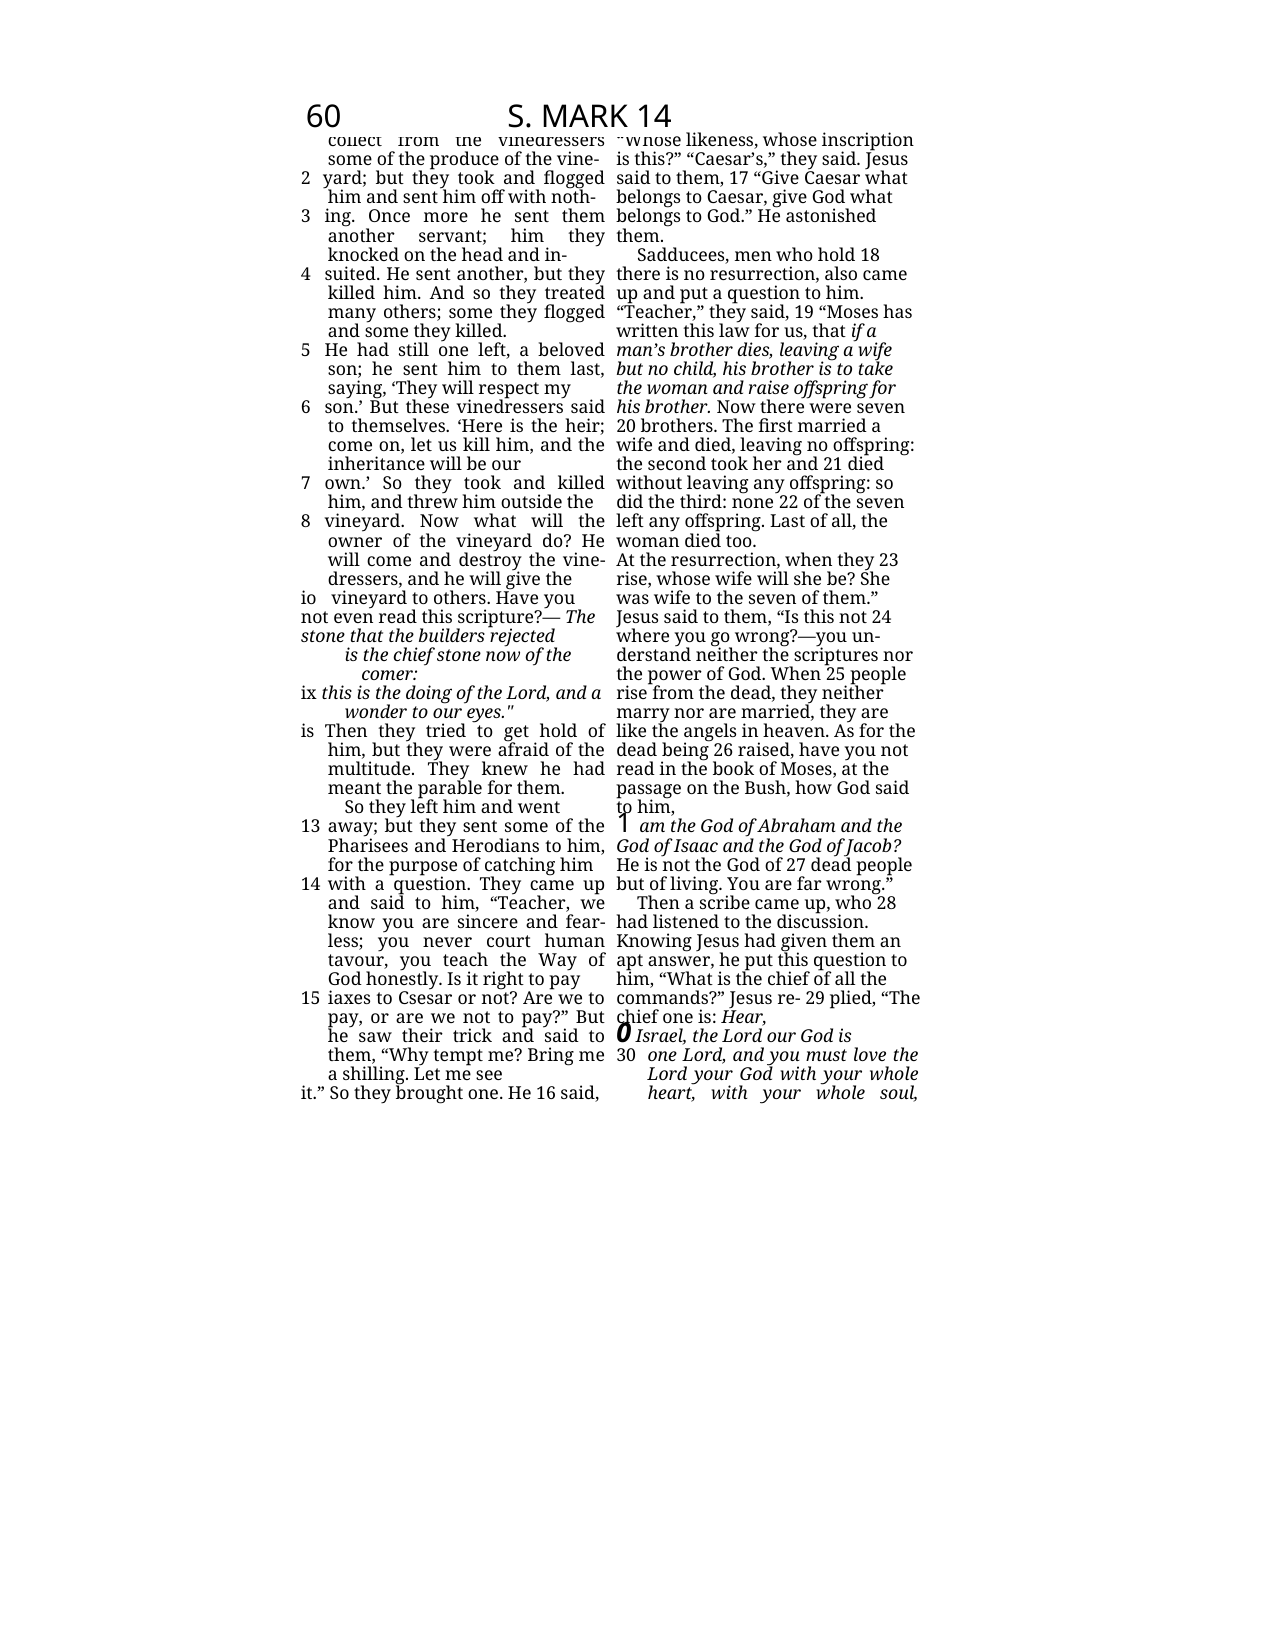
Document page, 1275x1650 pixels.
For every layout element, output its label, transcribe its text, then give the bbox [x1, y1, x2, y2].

text ix this is the doing of the Lord, and a wonder to our eyes." [301, 684, 605, 722]
list one Lord, and you must love the Lord your God with your whole heart, with your whole soul, with your whole mind, and with your [616, 1046, 921, 1104]
list am the God of Abraham and the God of Isaac and the God of Jacob? He is not the God of 27 dead people but of living. You are far wrong.” [616, 818, 921, 894]
text is Then they tried to get hold of him, but they were afraid of the multitude. They knew he had meant the parable for them. [301, 722, 605, 799]
list yard; but they took and flogged him and sent him off with noth- [301, 169, 605, 208]
text “Whose likeness, whose in­scription is this?” “Caesar’s,” they said. Jesus said to them, 17 “Give Caesar what belongs to Caesar, give God what belongs to God.” He astonished them. [616, 131, 921, 246]
list He had still one left, a beloved son; he sent him to them last, saying, ‘They will respect my [301, 341, 605, 398]
list suited. He sent another, but they killed him. And so they treated many others; some they flogged and some they killed. [301, 265, 605, 341]
list son.’ But these vinedressers said to themselves. ‘Here is the heir; come on, let us kill him, and the inheritance will be our [301, 398, 605, 474]
text At the resurrection, when they 23 rise, whose wife will she be? She was wife to the seven of them.” Jesus said to them, “Is this not 24 where you go wrong?—you un­derstand neither the scriptures nor the power of God. When 25 people rise from the dead, they neither marry nor are married, they are like the angels in heaven. As for the dead being 26 raised, have you not read in the book of Moses, at the passage on the Bush, how God said to him, [616, 551, 921, 818]
list with a question. They came up and said to him, “Teacher, we know you are sincere and fear­less; you never court human tavour, you teach the Way of God honestly. Is it right to pay [301, 875, 605, 989]
text collect from the vinedressers some of the produce of the vine- [328, 137, 605, 169]
list vineyard. Now what will the owner of the vineyard do? He will come and destroy the vine­dressers, and he will give the [301, 513, 605, 589]
text So they left him and went [344, 799, 605, 818]
text Then a scribe came up, who 28 had listened to the discussion. Knowing Jesus had given them an apt answer, he put this ques­tion to him, “What is the chief of all the commands?” Jesus re- 29 plied, “The chief one is: Hear, [616, 894, 921, 1027]
text is the chief stone now of the comer: [344, 646, 605, 684]
list own.’ So they took and killed him, and threw him outside the [301, 474, 605, 513]
list away; but they sent some of the Pharisees and Herodians to him, for the purpose of catching him [301, 818, 605, 875]
text Sadducees, men who hold 18 there is no resurrection, also came up and put a question to him. “Teacher,” they said, 19 “Moses has written this law for us, that if a man’s brother dies, leaving a wife but no child, his brother is to take the woman and raise offspring for his brother. Now there were seven 20 brothers. The first married a wife and died, leaving no off­spring: the second took her and 21 died without leaving any off­spring: so did the third: none 22 of the seven left any offspring. Last of all, the woman died too. [616, 246, 921, 551]
text 0 Israel, the Lord our God is [616, 1027, 921, 1046]
text io vineyard to others. Have you not even read this scripture?— The stone that the builders re­jected [301, 589, 605, 646]
list ing. Once more he sent them another servant; him they knocked on the head and in- [301, 208, 605, 265]
list iaxes to Csesar or not? Are we to pay, or are we not to pay?” But he saw their trick and said to them, “Why tempt me? Bring me a shilling. Let me see [301, 989, 605, 1084]
text it.” So they brought one. He 16 said, [301, 1084, 605, 1104]
